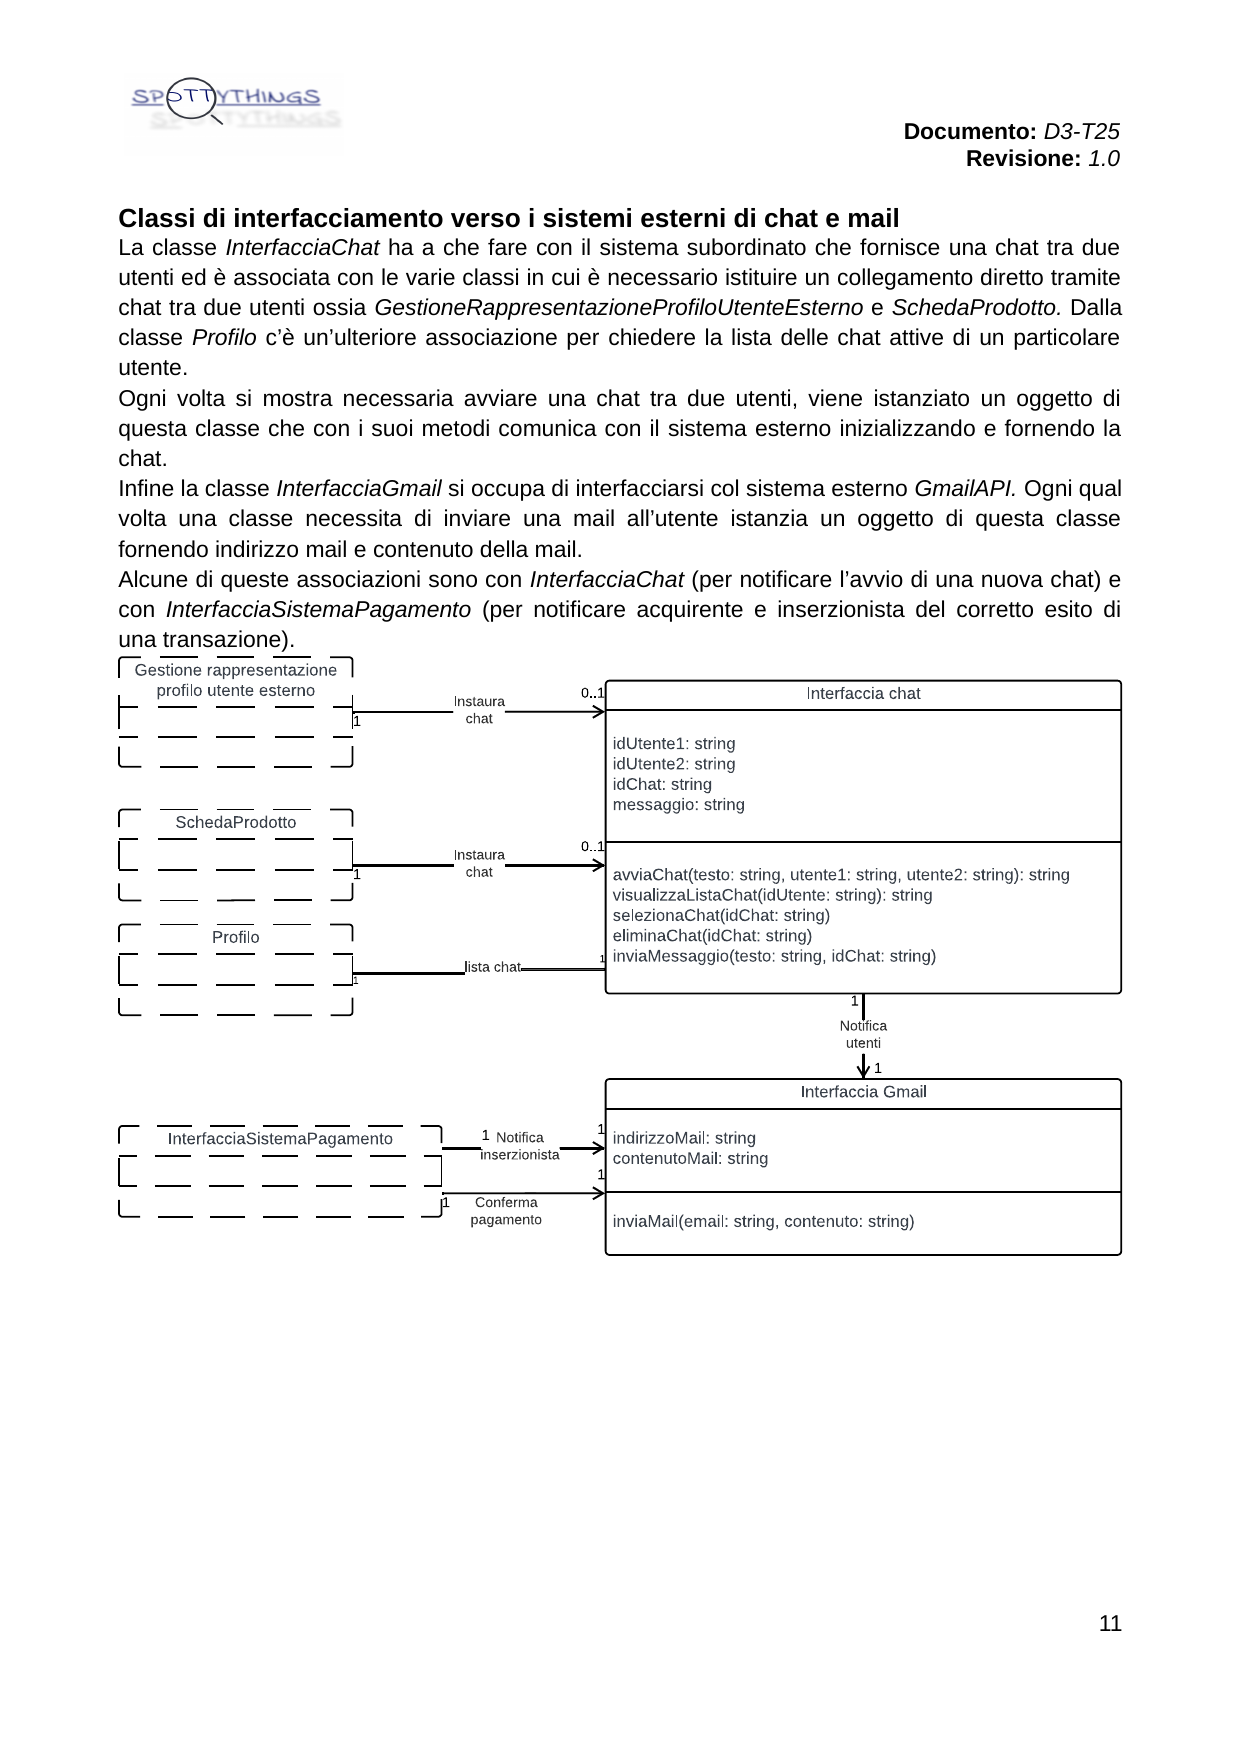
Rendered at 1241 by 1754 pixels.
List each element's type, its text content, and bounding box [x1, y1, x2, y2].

picture [123, 73, 345, 156]
text Infine la classe InterfacciaGmail si occupa di interfacciarsi col sistema esterno GmailAPI. Ogni qual volta una classe necessita di inviare una mail all’utente istanzia un oggetto di questa classe fornendo indirizzo mail e contenuto della mail. [118, 475, 1122, 562]
text Alcune di queste associazioni sono con InterfacciaChat (per notificare l’avvio di una nuova chat) e con InterfacciaSistemaPagamento (per notificare acquirente e inserzionista del corretto esito di una transazione). [118, 566, 1122, 652]
text La classe InterfacciaChat ha a che fare con il sistema subordinato che fornisce una chat tra due utenti ed è associata con le varie classi in cui è necessario istituire un collegamento diretto tramite chat tra due utenti ossia GestioneRappresentazioneProfiloUtenteEsterno e SchedaProdotto. Dalla classe Profilo c’è un’ulteriore associazione per chiedere la lista delle chat attive di un particolare utente. [118, 233, 1122, 381]
subtitle Classi di interfacciamento verso i sistemi esterni di chat e mail [118, 203, 1122, 233]
text Ogni volta si mostra necessaria avviare una chat tra due utenti, viene istanziato un oggetto di questa classe che con i suoi metodi comunica con il sistema esterno inizializzando e fornendo la chat. [118, 384, 1122, 471]
